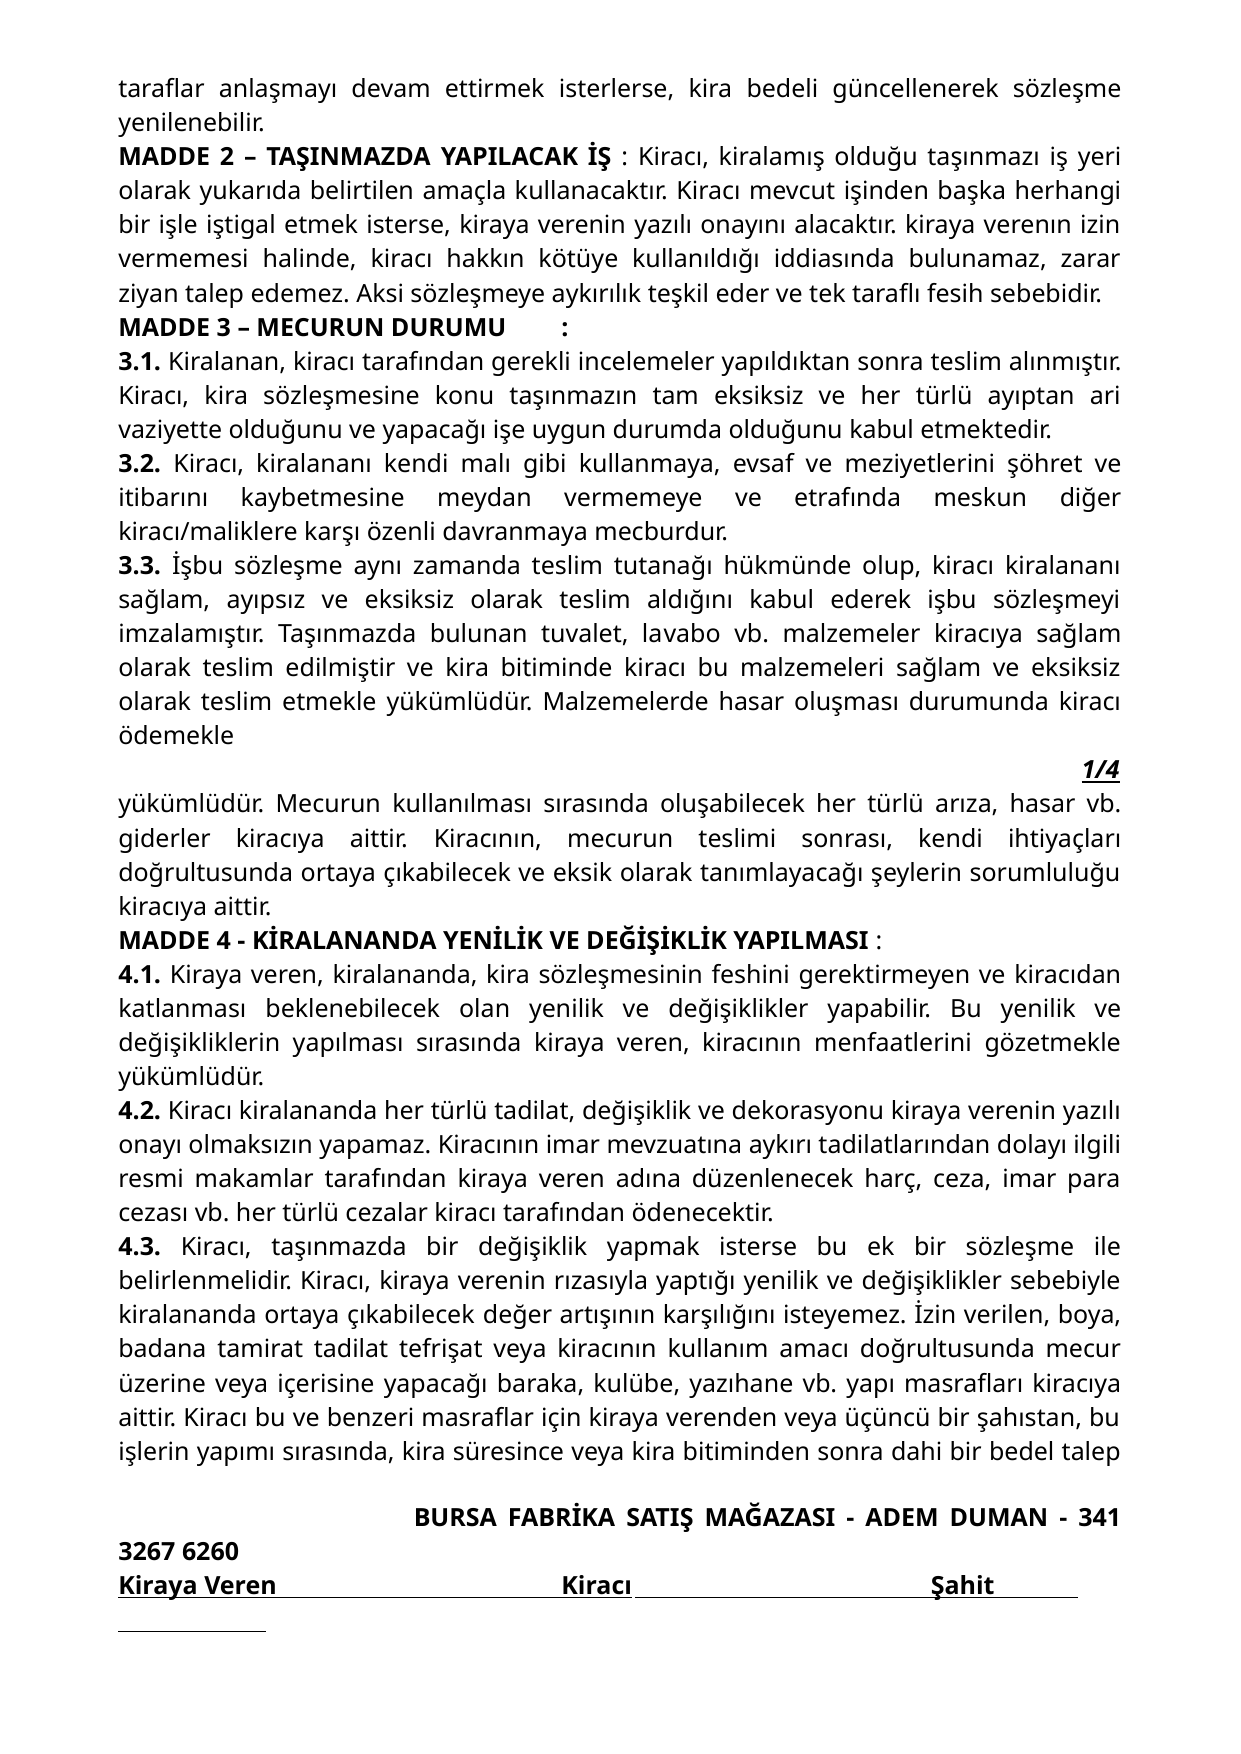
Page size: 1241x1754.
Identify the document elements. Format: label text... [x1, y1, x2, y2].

text 1/4 [118, 752, 1122, 786]
text 4.2. Kiracı kiralananda her türlü tadilat, değişiklik ve dekorasyonu kiraya verenin yazılı onayı olmaksızın yapamaz. Kiracının imar mevzuatına aykırı tadilatlarından dolayı ilgili resmi makamlar tarafından kiraya veren adına düzenlenecek harç, ceza, imar para cezası vb. her türlü cezalar kiracı tarafından ödenecektir. [118, 1093, 1122, 1229]
text 4.3. Kiracı, taşınmazda bir değişiklik yapmak isterse bu ek bir sözleşme ile belirlenmelidir. Kiracı, kiraya verenin rızasıyla yaptığı yenilik ve değişiklikler sebebiyle kiralananda ortaya çıkabilecek değer artışının karşılığını isteyemez. İzin verilen, boya, badana tamirat tadilat tefrişat veya kiracının kullanım amacı doğrultusunda mecur üzerine veya içerisine yapacağı baraka, kulübe, yazıhane vb. yapı masrafları kiracıya aittir. Kiracı bu ve benzeri masraflar için kiraya verenden veya üçüncü bir şahıstan, bu işlerin yapımı sırasında, kira süresince veya kira bitiminden sonra dahi bir bedel talep [118, 1229, 1122, 1467]
text MADDE 2 – TAŞINMAZDA YAPILACAK İŞ : Kiracı, kiralamış olduğu taşınmazı iş yeri olarak yukarıda belirtilen amaçla kullanacaktır. Kiracı mevcut işinden başka herhangi bir işle iştigal etmek isterse, kiraya verenin yazılı onayını alacaktır. kiraya verenın izin vermemesi halinde, kiracı hakkın kötüye kullanıldığı iddiasında bulunamaz, zarar ziyan talep edemez. Aksi sözleşmeye aykırılık teşkil eder ve tek taraflı fesih sebebidir. [118, 139, 1122, 309]
text 3.2. Kiracı, kiralananı kendi malı gibi kullanmaya, evsaf ve meziyetlerini şöhret ve itibarını kaybetmesine meydan vermemeye ve etrafında meskun diğer kiracı/maliklere karşı özenli davranmaya mecburdur. [118, 446, 1122, 548]
text 3.1. Kiralanan, kiracı tarafından gerekli incelemeler yapıldıktan sonra teslim alınmıştır. Kiracı, kira sözleşmesine konu taşınmazın tam eksiksiz ve her türlü ayıptan ari vaziyette olduğunu ve yapacağı işe uygun durumda olduğunu kabul etmektedir. [118, 343, 1122, 446]
text MADDE 4 - KİRALANANDA YENİLİK VE DEĞİŞİKLİK YAPILMASI : [118, 922, 1122, 956]
text yükümlüdür. Mecurun kullanılması sırasında oluşabilecek her türlü arıza, hasar vb. giderler kiracıya aittir. Kiracının, mecurun teslimi sonrası, kendi ihtiyaçları doğrultusunda ortaya çıkabilecek ve eksik olarak tanımlayacağı şeylerin sorumluluğu kiracıya aittir. [118, 786, 1122, 922]
text 3.3. İşbu sözleşme aynı zamanda teslim tutanağı hükmünde olup, kiracı kiralananı sağlam, ayıpsız ve eksiksiz olarak teslim aldığını kabul ederek işbu sözleşmeyi imzalamıştır. Taşınmazda bulunan tuvalet, lavabo vb. malzemeler kiracıya sağlam olarak teslim edilmiştir ve kira bitiminde kiracı bu malzemeleri sağlam ve eksiksiz olarak teslim etmekle yükümlüdür. Malzemelerde hasar oluşması durumunda kiracı ödemekle [118, 548, 1122, 752]
text MADDE 3 – MECURUN DURUMU : [118, 309, 1122, 343]
text 4.1. Kiraya veren, kiralananda, kira sözleşmesinin feshini gerektirmeyen ve kiracıdan katlanması beklenebilecek olan yenilik ve değişiklikler yapabilir. Bu yenilik ve değişikliklerin yapılması sırasında kiraya veren, kiracının menfaatlerini gözetmekle yükümlüdür. [118, 956, 1122, 1093]
list taraflar anlaşmayı devam ettirmek isterlerse, kira bedeli güncellenerek sözleşme yenilenebilir. [118, 71, 1122, 139]
